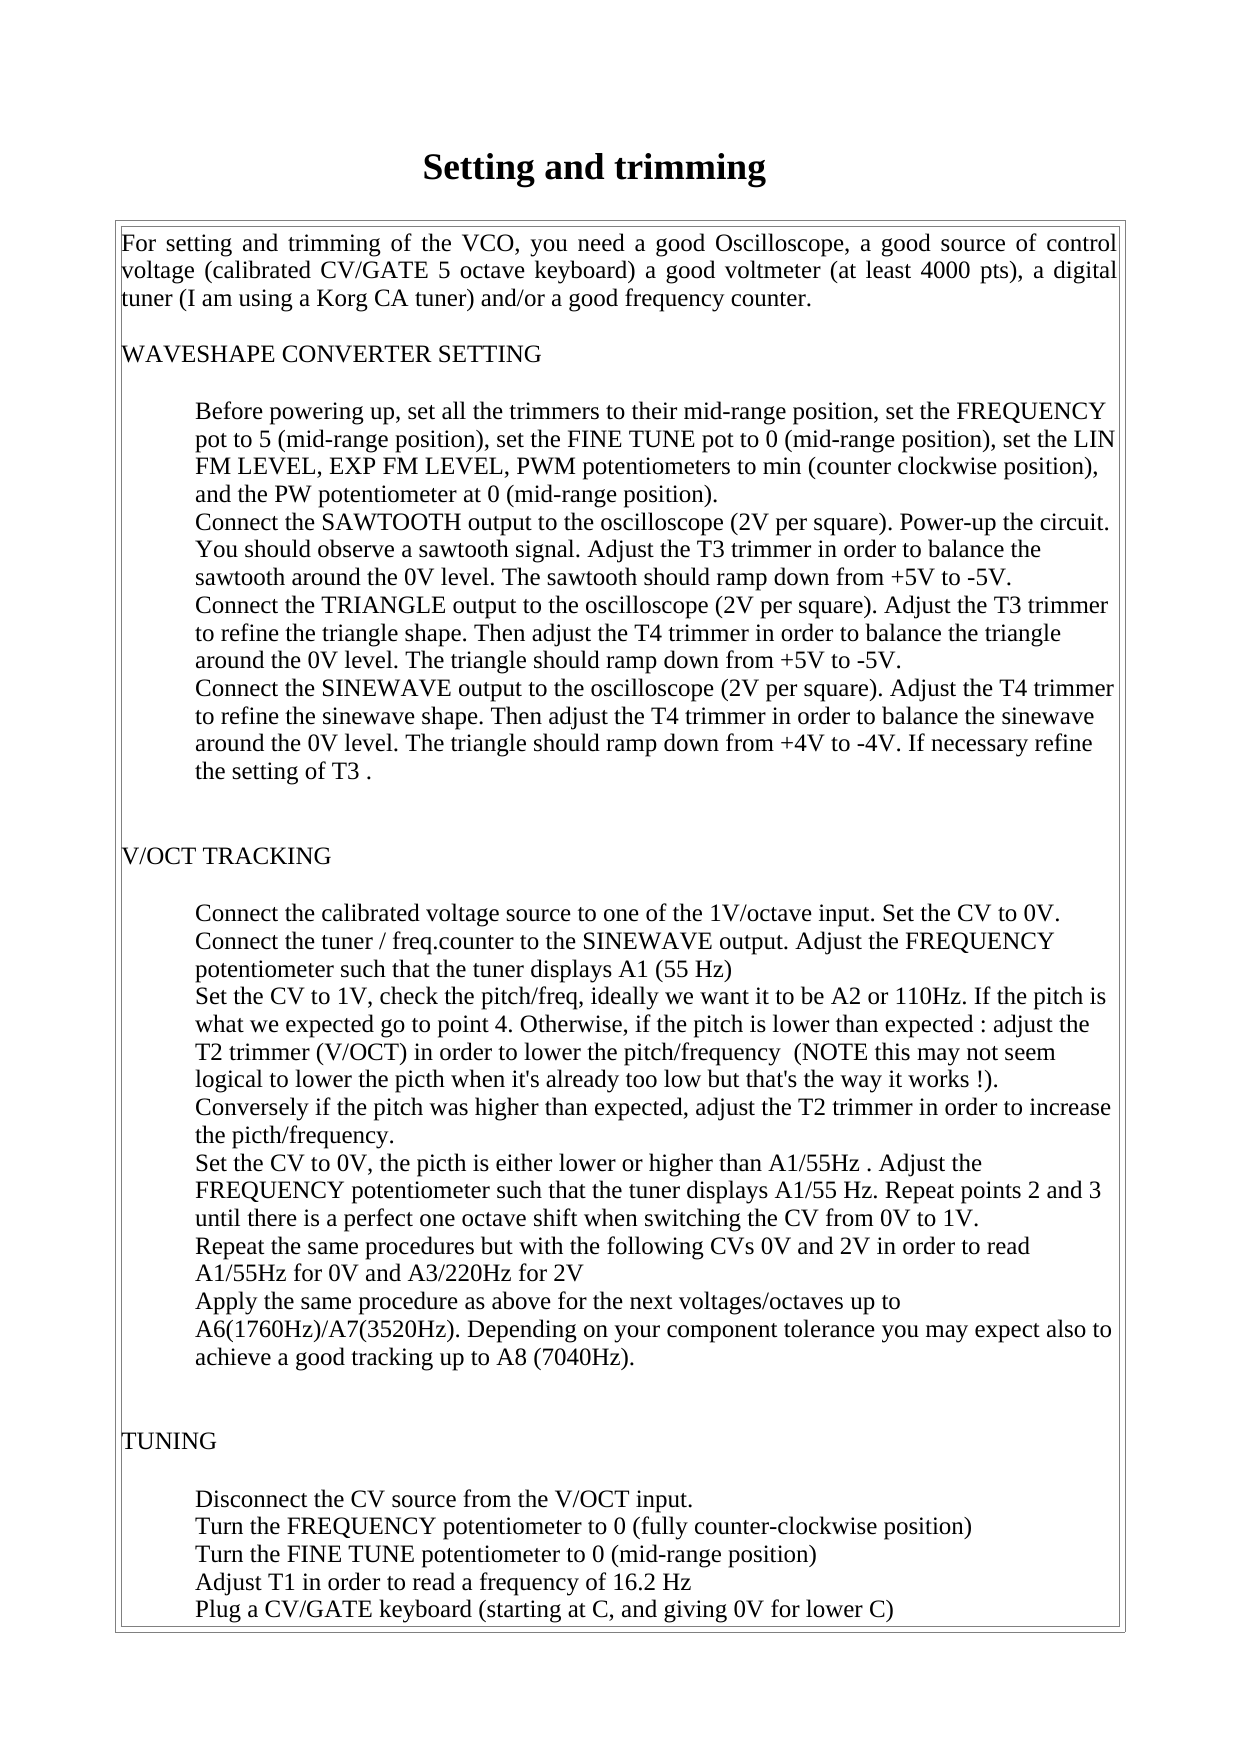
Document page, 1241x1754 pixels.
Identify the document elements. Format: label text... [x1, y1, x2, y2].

table_cell Setting and trimming [419, 118, 772, 220]
table_cell [773, 118, 821, 220]
table_header For setting and trimming of the VCO, you need a good Oscilloscope, a good source of control voltage (calibrated CV/GATE 5 octave keyboard) a good voltmeter (at least 4000 pts), a digital tuner (I am using a Korg CA tuner) and/or a good frequency counter. WAVESHAPE CONVERTER SETTING Before powering up, set all the trimmers to their mid-range position, set the FREQUENCY pot to 5 (mid-range position), set the FINE TUNE pot to 0 (mid-range position), set the LIN FM LEVEL, EXP FM LEVEL, PWM potentiometers to min (counter clockwise position), and the PW potentiometer at 0 (mid-range position). Connect the SAWTOOTH output to the oscilloscope (2V per square). Power-up the circuit. You should observe a sawtooth signal. Adjust the T3 trimmer in order to balance the sawtooth around the 0V level. The sawtooth should ramp down from +5V to -5V. Connect the TRIANGLE output to the oscilloscope (2V per square). Adjust the T3 trimmer to refine the triangle shape. Then adjust the T4 trimmer in order to balance the triangle around the 0V level. The triangle should ramp down from +5V to -5V. Connect the SINEWAVE output to the oscilloscope (2V per square). Adjust the T4 trimmer to refine the sinewave shape. Then adjust the T4 trimmer in order to balance the sinewave around the 0V level. The triangle should ramp down from +4V to -4V. If necessary refine the setting of T3 . V/OCT TRACKING Connect the calibrated voltage source to one of the 1V/octave input. Set the CV to 0V. Connect the tuner / freq.counter to the SINEWAVE output. Adjust the FREQUENCY potentiometer such that the tuner displays A1 (55 Hz) Set the CV to 1V, check the pitch/freq, ideally we want it to be A2 or 110Hz. If the pitch is what we expected go to point 4. Otherwise, if the pitch is lower than expected : adjust the T2 trimmer (V/OCT) in order to lower the pitch/frequency (NOTE this may not seem logical to lower the picth when it's already too low but that's the way it works !). Conversely if the pitch was higher than expected, adjust the T2 trimmer in order to increase the picth/frequency. Set the CV to 0V, the picth is either lower or higher than A1/55Hz . Adjust the FREQUENCY potentiometer such that the tuner displays A1/55 Hz. Repeat points 2 and 3 until there is a perfect one octave shift when switching the CV from 0V to 1V. Repeat the same procedures but with the following CVs 0V and 2V in order to read A1/55Hz for 0V and A3/220Hz for 2V Apply the same procedure as above for the next voltages/octaves up to A6(1760Hz)/A7(3520Hz). Depending on your component tolerance you may expect also to achieve a good tracking up to A8 (7040Hz). TUNING Disconnect the CV source from the V/OCT input. Turn the FREQUENCY potentiometer to 0 (fully counter-clockwise position) Turn the FINE TUNE potentiometer to 0 (mid-range position) Adjust T1 in order to read a frequency of 16.2 Hz Plug a CV/GATE keyboard (starting at C, and giving 0V for lower C) [118, 221, 1122, 1626]
